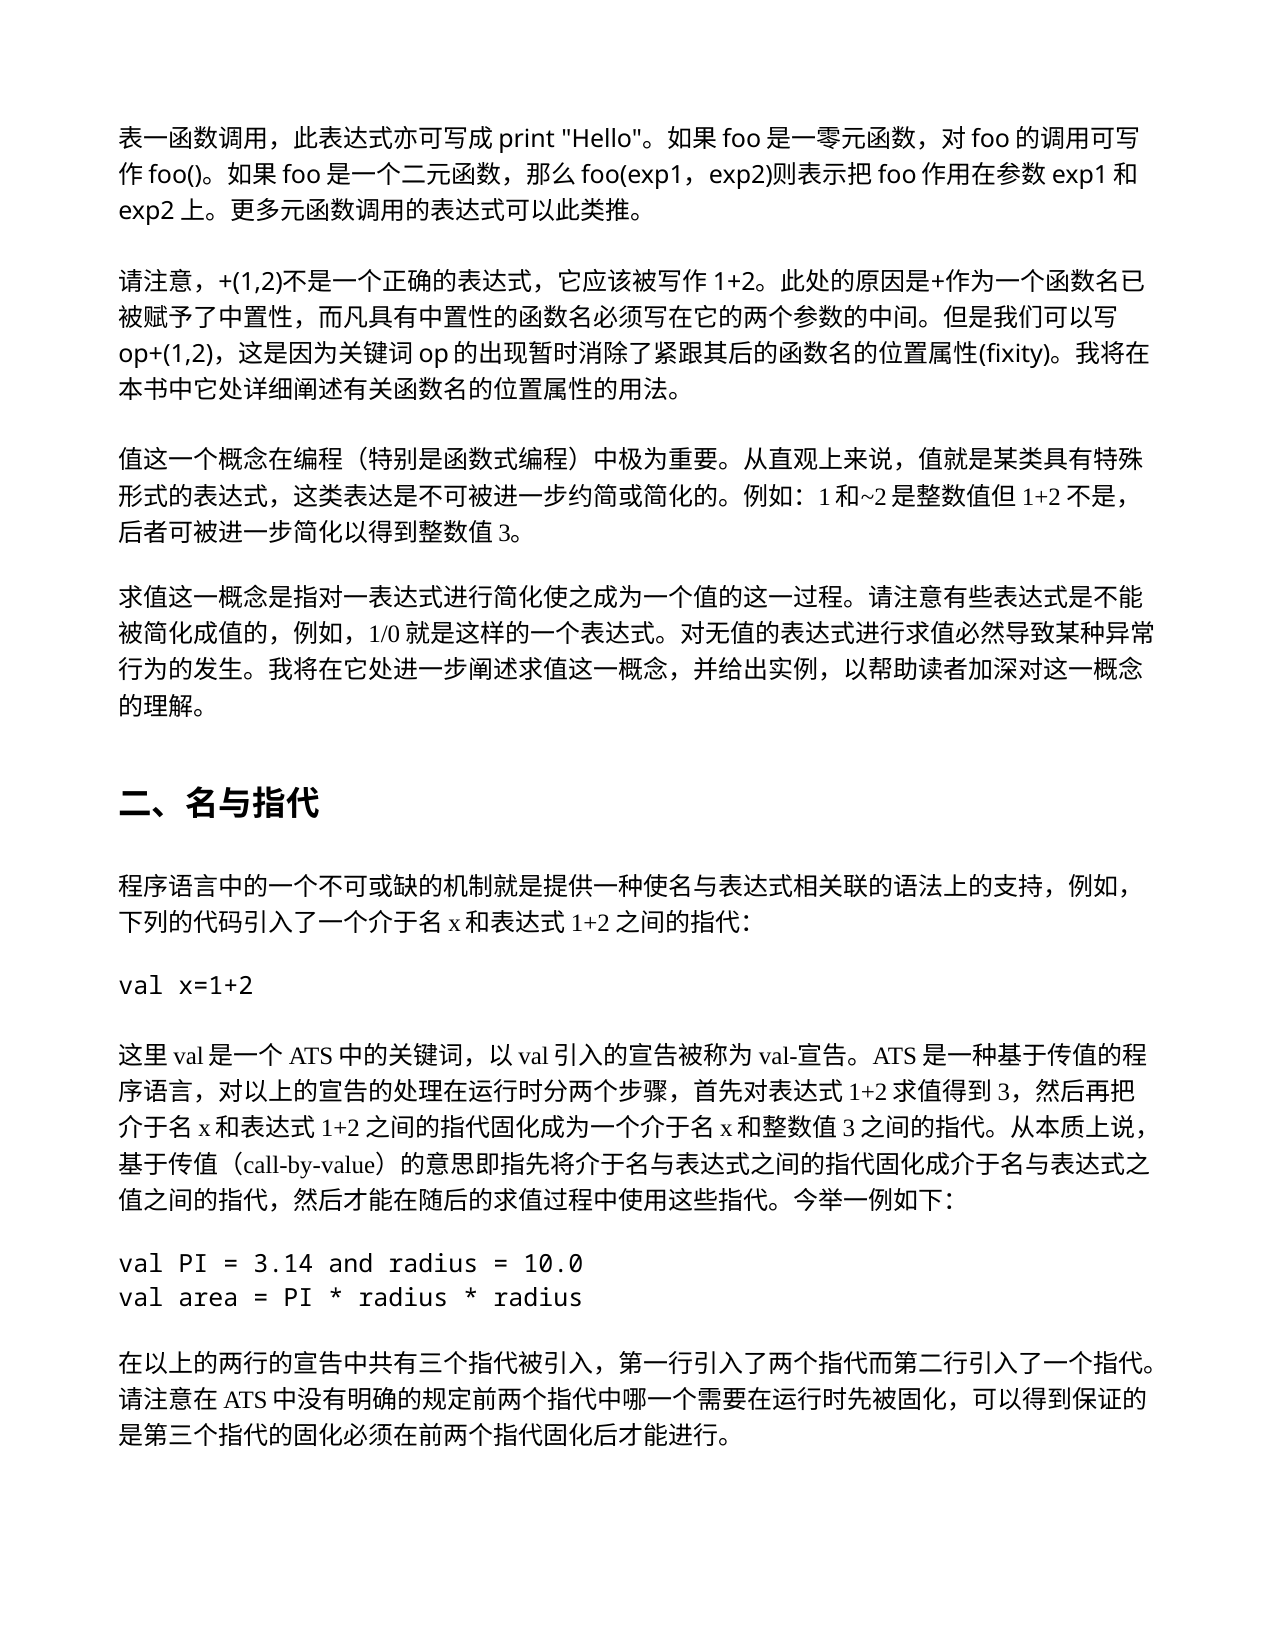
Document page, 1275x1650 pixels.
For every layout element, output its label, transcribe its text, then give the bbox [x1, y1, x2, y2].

subtitle 二、名与指代 [118, 776, 1157, 825]
text val x=1+2 [118, 967, 1157, 1001]
text 在以上的两行的宣告中共有三个指代被引入，第一行引入了两个指代而第二行引入了一个指代。请注意在ATS中没有明确的规定前两个指代中哪一个需要在运行时先被固化，可以得到保证的是第三个指代的固化必须在前两个指代固化后才能进行。 [118, 1343, 1157, 1452]
text 值这一个概念在编程（特别是函数式编程）中极为重要。从直观上来说，值就是某类具有特殊形式的表达式，这类表达是不可被进一步约简或简化的。例如：1和~2是整数值但1+2不是，后者可被进一步简化以得到整数值3。 [118, 440, 1157, 549]
text 程序语言中的一个不可或缺的机制就是提供一种使名与表达式相关联的语法上的支持，例如，下列的代码引入了一个介于名x和表达式1+2之间的指代： [118, 866, 1157, 967]
text val PI = 3.14 and radius = 10.0 [118, 1245, 1157, 1279]
text 表一函数调用，此表达式亦可写成print "Hello"。如果foo是一零元函数，对foo的调用可写作foo()。如果foo是一个二元函数，那么foo(exp1，exp2)则表示把foo作用在参数exp1和exp2上。更多元函数调用的表达式可以此类推。 [118, 118, 1157, 227]
text val area = PI * radius * radius [118, 1279, 1157, 1313]
text 这里val是一个ATS中的关键词，以val引入的宣告被称为val-宣告。ATS是一种基于传值的程序语言，对以上的宣告的处理在运行时分两个步骤，首先对表达式1+2求值得到3，然后再把介于名x和表达式1+2之间的指代固化成为一个介于名x和整数值3之间的指代。从本质上说，基于传值（call-by-value）的意思即指先将介于名与表达式之间的指代固化成介于名与表达式之值之间的指代，然后才能在随后的求值过程中使用这些指代。今举一例如下： [118, 1035, 1157, 1217]
text 求值这一概念是指对一表达式进行简化使之成为一个值的这一过程。请注意有些表达式是不能被简化成值的，例如，1/0就是这样的一个表达式。对无值的表达式进行求值必然导致某种异常行为的发生。我将在它处进一步阐述求值这一概念，并给出实例，以帮助读者加深对这一概念的理解。 [118, 577, 1157, 722]
text 请注意，+(1,2)不是一个正确的表达式，它应该被写作1+2。此处的原因是+作为一个函数名已被赋予了中置性，而凡具有中置性的函数名必须写在它的两个参数的中间。但是我们可以写op+(1,2)，这是因为关键词op的出现暂时消除了紧跟其后的函数名的位置属性(fixity)。我将在本书中它处详细阐述有关函数名的位置属性的用法。 [118, 261, 1157, 406]
